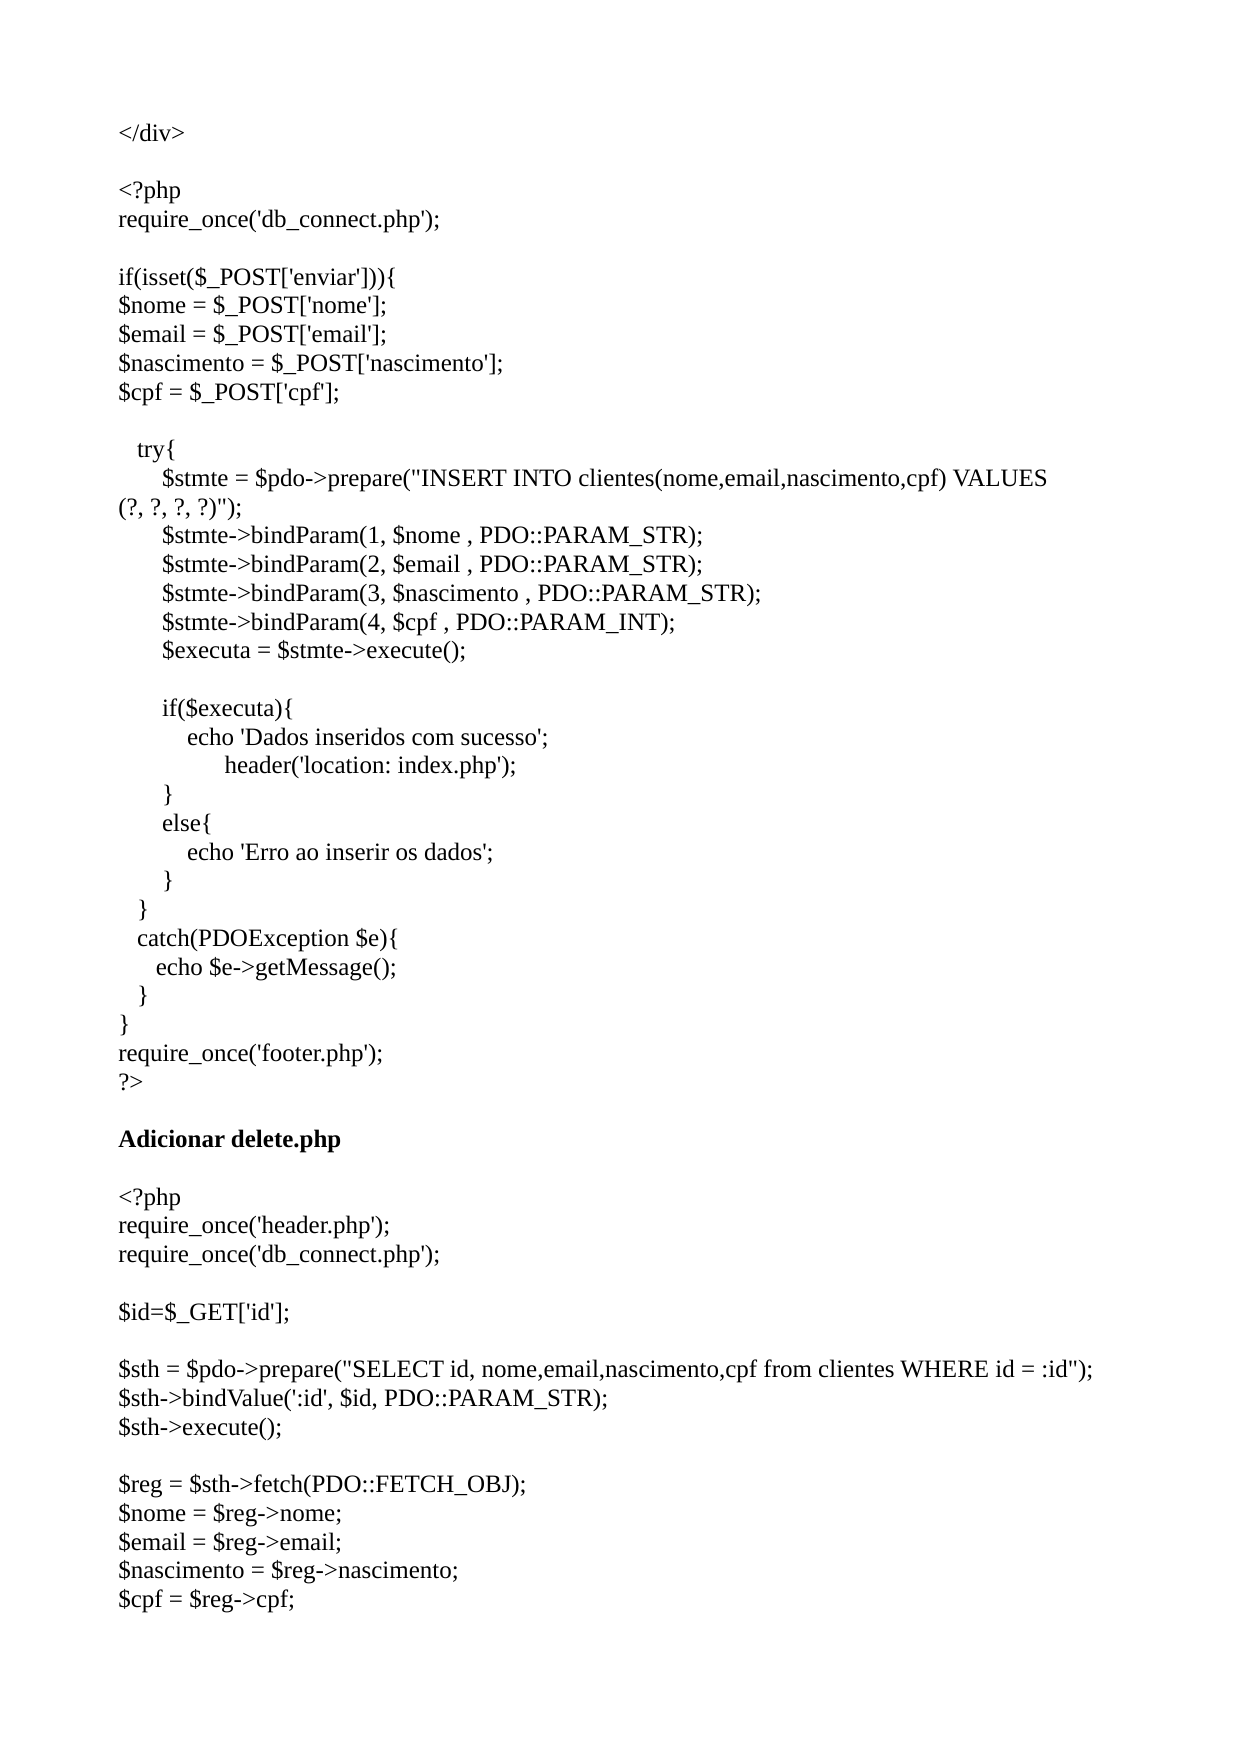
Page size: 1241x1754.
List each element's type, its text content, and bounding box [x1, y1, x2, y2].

text if(isset($_POST['enviar'])){ [118, 262, 1122, 291]
text $reg = $sth->fetch(PDO::FETCH_OBJ); [118, 1469, 1122, 1498]
text $cpf = $reg->cpf; [118, 1584, 1122, 1613]
text require_once('footer.php'); [118, 1038, 1122, 1067]
text require_once('header.php'); [118, 1211, 1122, 1239]
text </div> [118, 118, 1122, 147]
text } [118, 866, 1122, 894]
text try{ [118, 434, 1122, 463]
text $nascimento = $_POST['nascimento']; [118, 348, 1122, 377]
text $nome = $_POST['nome']; [118, 291, 1122, 319]
text if($executa){ [118, 693, 1122, 722]
text require_once('db_connect.php'); [118, 1239, 1122, 1268]
text } [118, 1009, 1122, 1038]
text $stmte->bindParam(4, $cpf , PDO::PARAM_INT); [118, 607, 1122, 636]
text header('location: index.php'); [118, 751, 1122, 779]
text <?php [118, 176, 1122, 204]
text $executa = $stmte->execute(); [118, 636, 1122, 664]
text $stmte->bindParam(3, $nascimento , PDO::PARAM_STR); [118, 578, 1122, 607]
text $sth->bindValue(':id', $id, PDO::PARAM_STR); [118, 1383, 1122, 1412]
text <?php [118, 1182, 1122, 1211]
text } [118, 981, 1122, 1009]
text echo $e->getMessage(); [118, 952, 1122, 981]
text require_once('db_connect.php'); [118, 204, 1122, 233]
text $stmte->bindParam(1, $nome , PDO::PARAM_STR); [118, 521, 1122, 549]
text catch(PDOException $e){ [118, 923, 1122, 952]
text else{ [118, 808, 1122, 837]
text } [118, 894, 1122, 923]
text echo 'Dados inseridos com sucesso'; [118, 722, 1122, 751]
text $stmte->bindParam(2, $email , PDO::PARAM_STR); [118, 549, 1122, 578]
text ?> [118, 1067, 1122, 1096]
text $sth->execute(); [118, 1412, 1122, 1441]
text Adicionar delete.php [118, 1124, 1122, 1153]
text $email = $reg->email; [118, 1527, 1122, 1556]
text $cpf = $_POST['cpf']; [118, 377, 1122, 406]
text $email = $_POST['email']; [118, 319, 1122, 348]
text $stmte = $pdo->prepare("INSERT INTO clientes(nome,email,nascimento,cpf) VALUES (?, ?, ?, ?)"); [118, 463, 1122, 521]
text $id=$_GET['id']; [118, 1297, 1122, 1326]
text $nascimento = $reg->nascimento; [118, 1556, 1122, 1584]
text $nome = $reg->nome; [118, 1498, 1122, 1527]
text $sth = $pdo->prepare("SELECT id, nome,email,nascimento,cpf from clientes WHERE id = :id"); [118, 1354, 1122, 1383]
text echo 'Erro ao inserir os dados'; [118, 837, 1122, 866]
text } [118, 779, 1122, 808]
